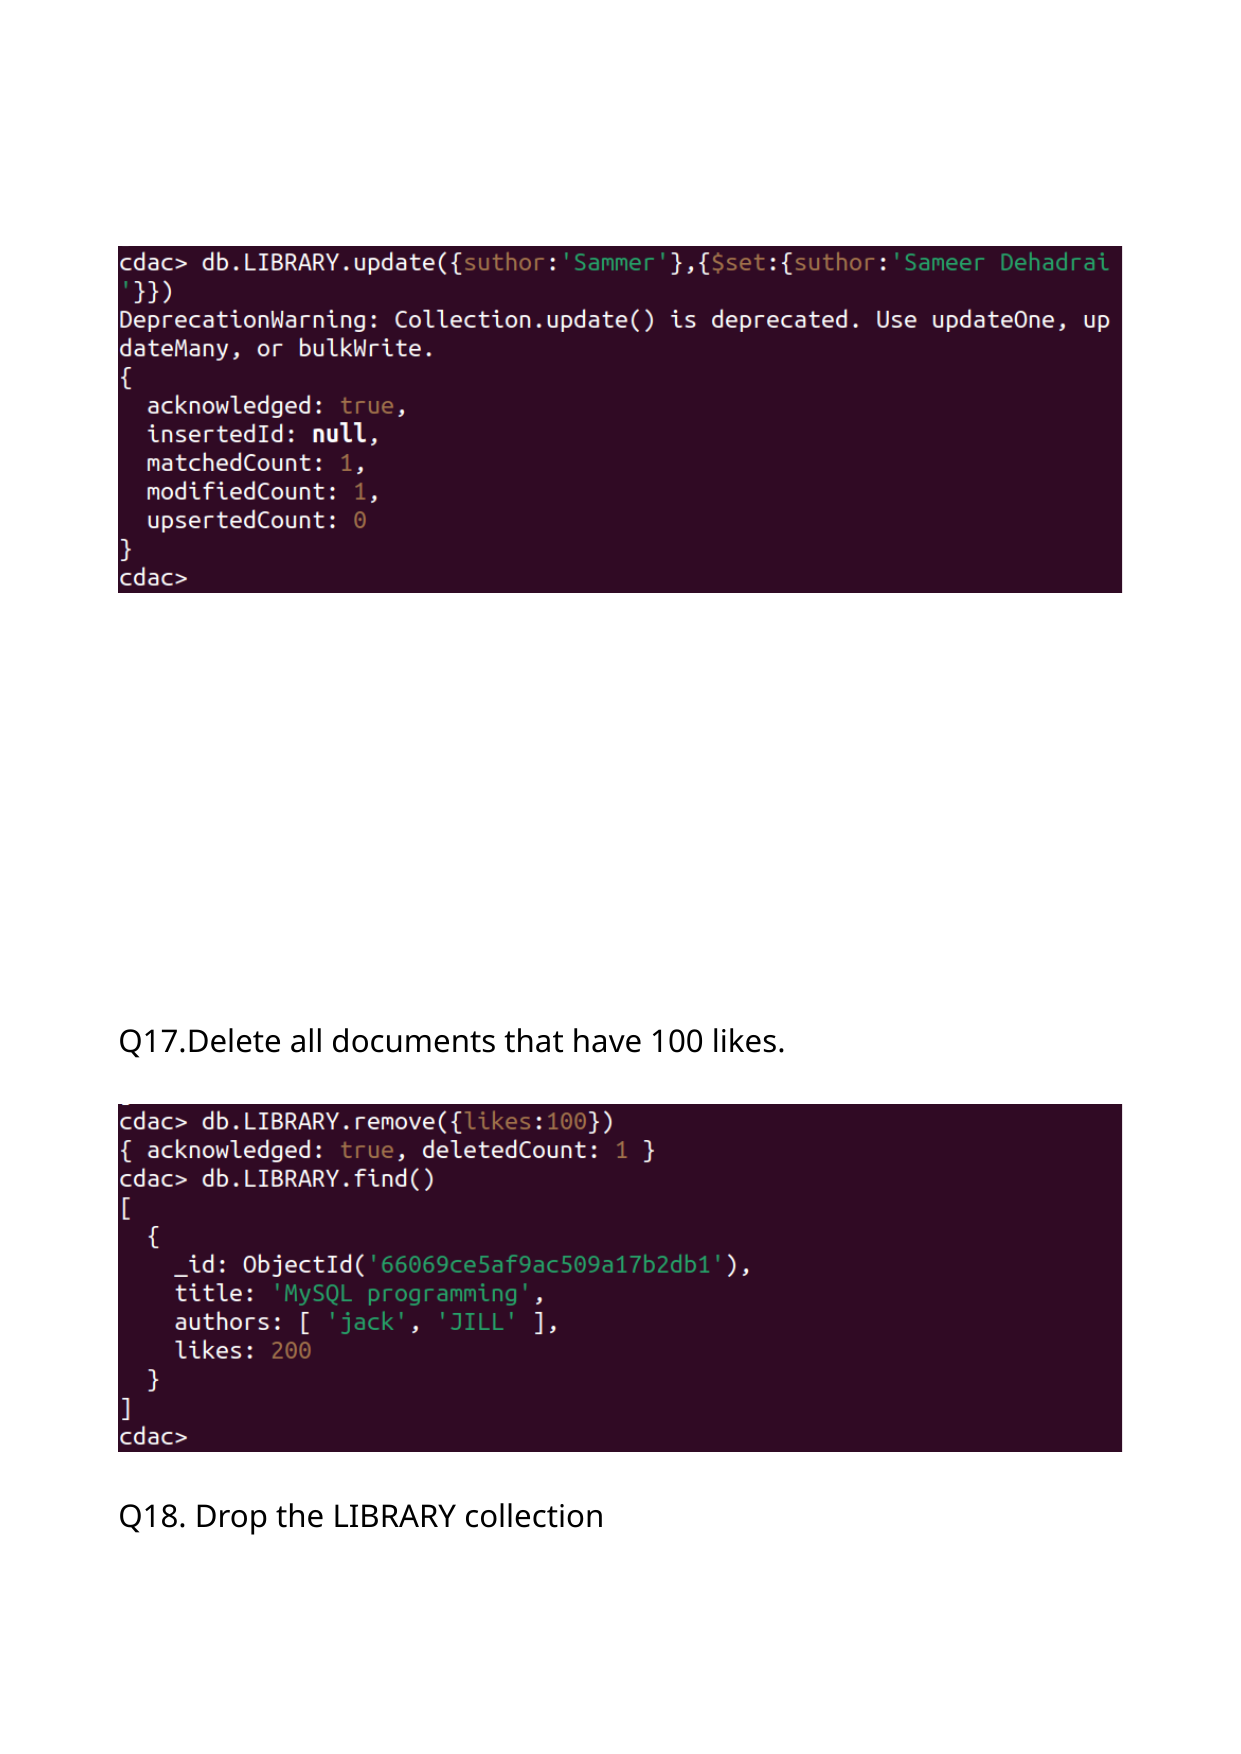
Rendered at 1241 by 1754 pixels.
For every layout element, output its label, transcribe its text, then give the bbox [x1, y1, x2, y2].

text Q18. Drop the LIBRARY collection [118, 1494, 1122, 1536]
picture [118, 246, 1123, 593]
picture [118, 1104, 1123, 1452]
text Q17.Delete all documents that have 100 likes. [118, 1019, 1122, 1062]
